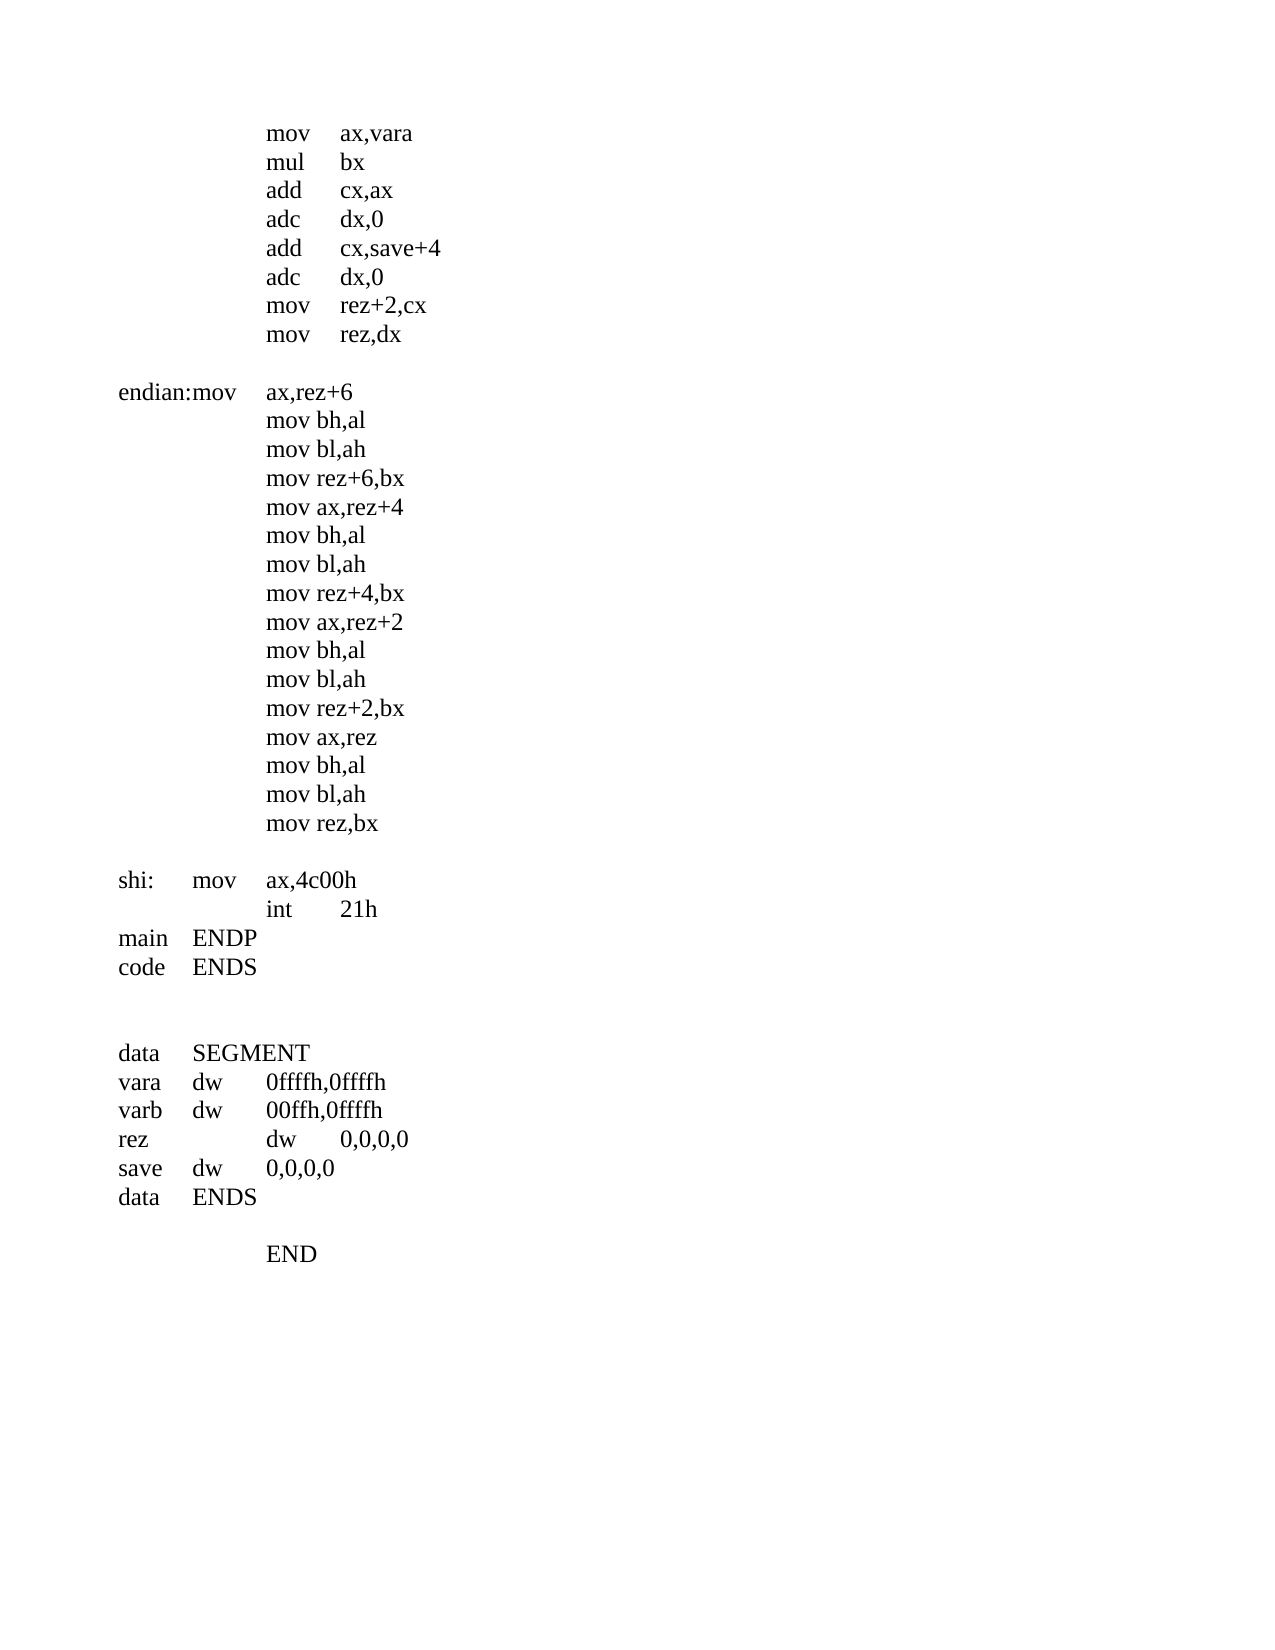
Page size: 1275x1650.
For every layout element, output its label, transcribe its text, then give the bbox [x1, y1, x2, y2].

text mov bl,ah [118, 779, 1157, 808]
text mov bh,al [118, 521, 1157, 549]
text mov rez+6,bx [118, 463, 1157, 492]
text mov bh,al [118, 636, 1157, 664]
text shi: mov ax,4c00h [118, 866, 1157, 894]
text code ENDS [118, 952, 1157, 981]
text save dw 0,0,0,0 [118, 1153, 1157, 1182]
text mov bl,ah [118, 434, 1157, 463]
text mov bl,ah [118, 664, 1157, 693]
text mov ax,rez [118, 722, 1157, 751]
text mov ax,rez+2 [118, 607, 1157, 636]
text mov rez,bx [118, 808, 1157, 837]
text add cx,save+4 [118, 233, 1157, 262]
text endian: mov ax,rez+6 [118, 377, 1157, 406]
text mov bh,al [118, 406, 1157, 434]
text rez dw 0,0,0,0 [118, 1124, 1157, 1153]
text mov ax,vara [118, 118, 1157, 147]
text mov rez+2,cx [118, 291, 1157, 319]
text mov bh,al [118, 751, 1157, 779]
text add cx,ax [118, 176, 1157, 204]
text mov rez+2,bx [118, 693, 1157, 722]
text varb dw 00ffh,0ffffh [118, 1096, 1157, 1124]
text mov rez+4,bx [118, 578, 1157, 607]
text mov ax,rez+4 [118, 492, 1157, 521]
text mul bx [118, 147, 1157, 176]
text int 21h [118, 894, 1157, 923]
text END [118, 1239, 1157, 1268]
text data SEGMENT [118, 1038, 1157, 1067]
text mov bl,ah [118, 549, 1157, 578]
text main ENDP [118, 923, 1157, 952]
text adc dx,0 [118, 204, 1157, 233]
text data ENDS [118, 1182, 1157, 1211]
text mov rez,dx [118, 319, 1157, 348]
text vara dw 0ffffh,0ffffh [118, 1067, 1157, 1096]
text adc dx,0 [118, 262, 1157, 291]
